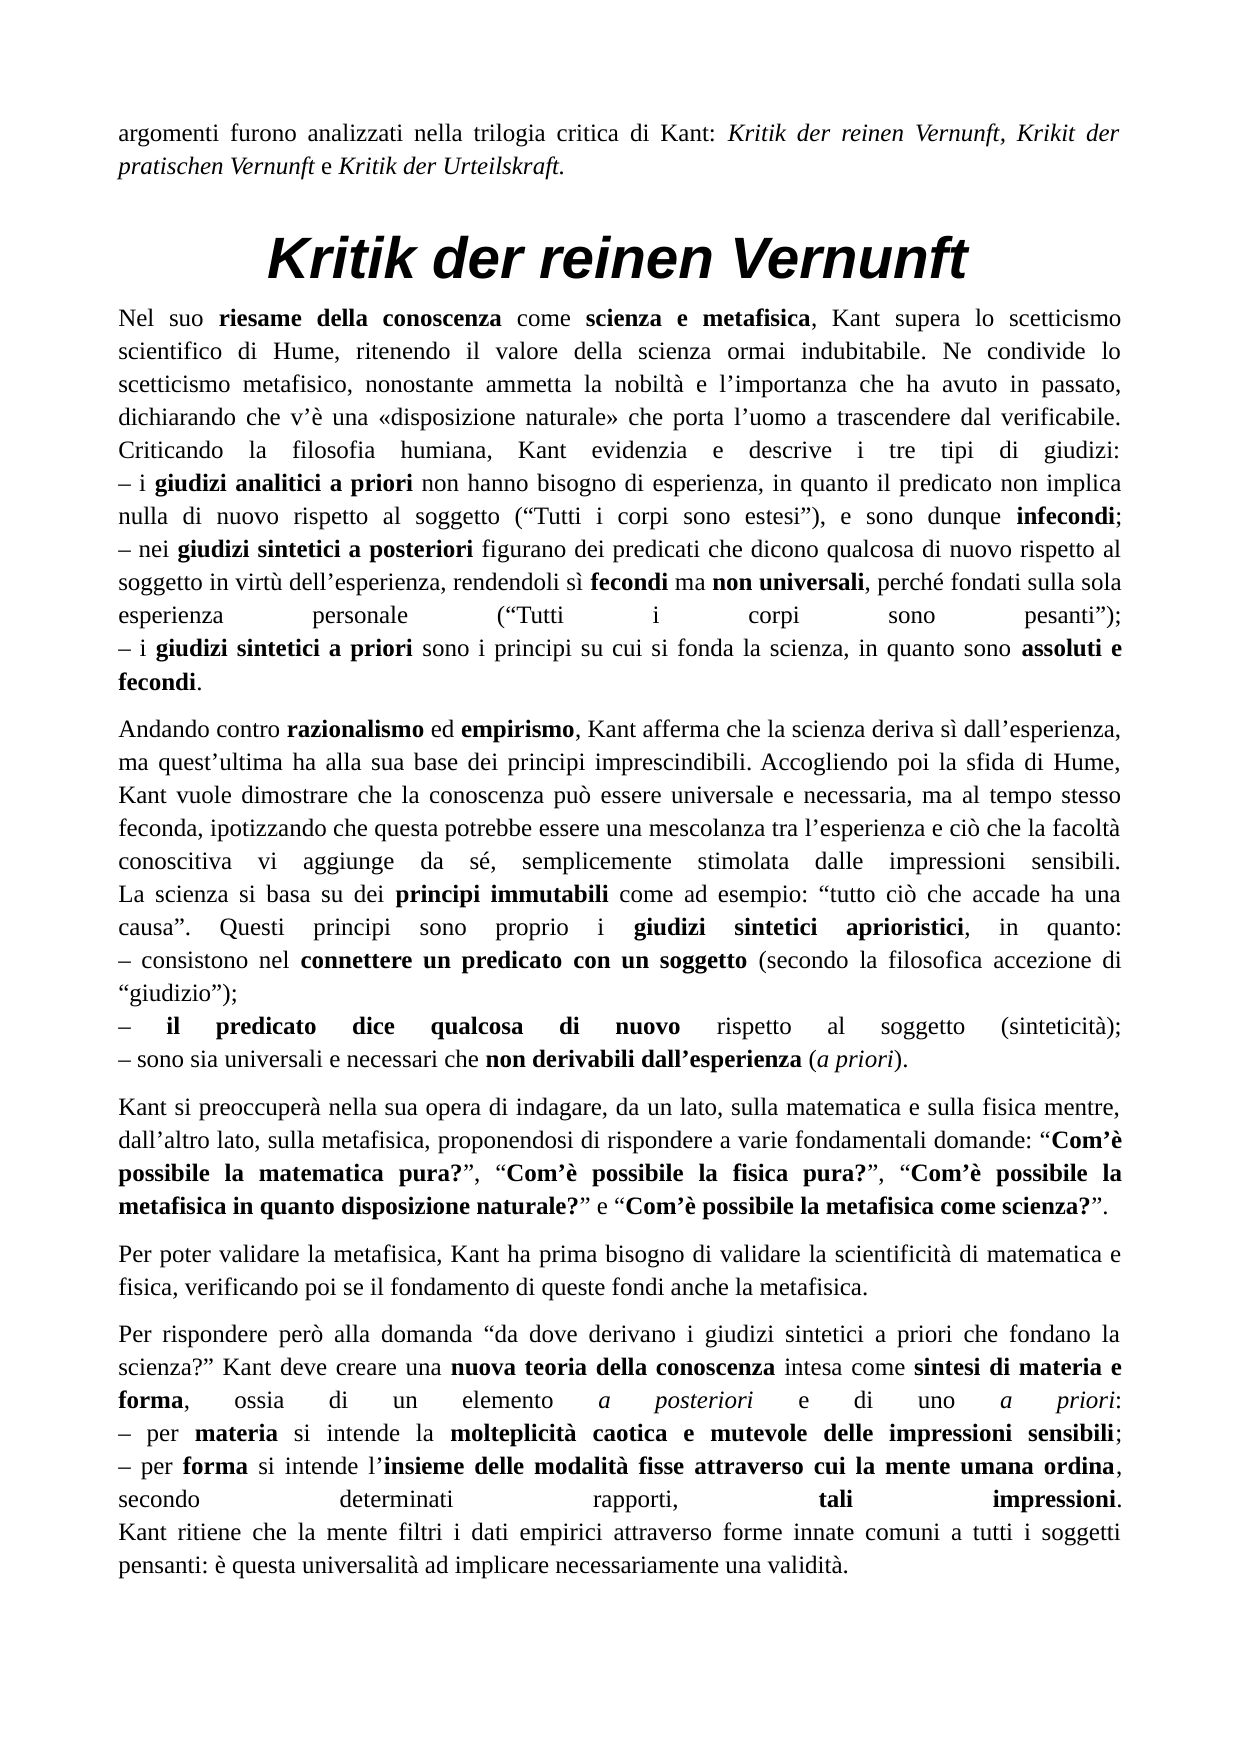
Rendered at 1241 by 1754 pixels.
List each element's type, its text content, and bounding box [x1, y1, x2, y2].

text Per rispondere però alla domanda “da dove derivano i giudizi sintetici a priori che fondano la scienza?” Kant deve creare una nuova teoria della conoscenza intesa come sintesi di materia e forma, ossia di un elemento a posteriori e di uno a priori: – per materia si intende la molteplicità caotica e mutevole delle impressioni sensibili; – per forma si intende l’insieme delle modalità fisse attraverso cui la mente umana ordina, secondo determinati rapporti, tali impressioni. Kant ritiene che la mente filtri i dati empirici attraverso forme innate comuni a tutti i soggetti pensanti: è questa universalità ad implicare necessariamente una validità. [118, 1319, 1122, 1579]
text argomenti furono analizzati nella trilogia critica di Kant: Kritik der reinen Vernunft, Krikit der pratischen Vernunft e Kritik der Urteilskraft. [118, 118, 1122, 180]
title Kritik der reinen Vernunft [118, 224, 1122, 291]
text Andando contro razionalismo ed empirismo, Kant afferma che la scienza deriva sì dall’esperienza, ma quest’ultima ha alla sua base dei principi imprescindibili. Accogliendo poi la sfida di Hume, Kant vuole dimostrare che la conoscenza può essere universale e necessaria, ma al tempo stesso feconda, ipotizzando che questa potrebbe essere una mescolanza tra l’esperienza e ciò che la facoltà conoscitiva vi aggiunge da sé, semplicemente stimolata dalle impressioni sensibili. La scienza si basa su dei principi immutabili come ad esempio: “tutto ciò che accade ha una causa”. Questi principi sono proprio i giudizi sintetici aprioristici, in quanto: – consistono nel connettere un predicato con un soggetto (secondo la filosofica accezione di “giudizio”); – il predicato dice qualcosa di nuovo rispetto al soggetto (sinteticità); – sono sia universali e necessari che non derivabili dall’esperienza (a priori). [118, 714, 1122, 1073]
text Kant si preoccuperà nella sua opera di indagare, da un lato, sulla matematica e sulla fisica mentre, dall’altro lato, sulla metafisica, proponendosi di rispondere a varie fondamentali domande: “Com’è possibile la matematica pura?”, “Com’è possibile la fisica pura?”, “Com’è possibile la metafisica in quanto disposizione naturale?” e “Com’è possibile la metafisica come scienza?”. [118, 1092, 1122, 1220]
text Nel suo riesame della conoscenza come scienza e metafisica, Kant supera lo scetticismo scientifico di Hume, ritenendo il valore della scienza ormai indubitabile. Ne condivide lo scetticismo metafisico, nonostante ammetta la nobiltà e l’importanza che ha avuto in passato, dichiarando che v’è una «disposizione naturale» che porta l’uomo a trascendere dal verificabile. Criticando la filosofia humiana, Kant evidenzia e descrive i tre tipi di giudizi: – i giudizi analitici a priori non hanno bisogno di esperienza, in quanto il predicato non implica nulla di nuovo rispetto al soggetto (“Tutti i corpi sono estesi”), e sono dunque infecondi; – nei giudizi sintetici a posteriori figurano dei predicati che dicono qualcosa di nuovo rispetto al soggetto in virtù dell’esperienza, rendendoli sì fecondi ma non universali, perché fondati sulla sola esperienza personale (“Tutti i corpi sono pesanti”); – i giudizi sintetici a priori sono i principi su cui si fonda la scienza, in quanto sono assoluti e fecondi. [118, 303, 1122, 695]
text Per poter validare la metafisica, Kant ha prima bisogno di validare la scientificità di matematica e fisica, verificando poi se il fondamento di queste fondi anche la metafisica. [118, 1239, 1122, 1300]
